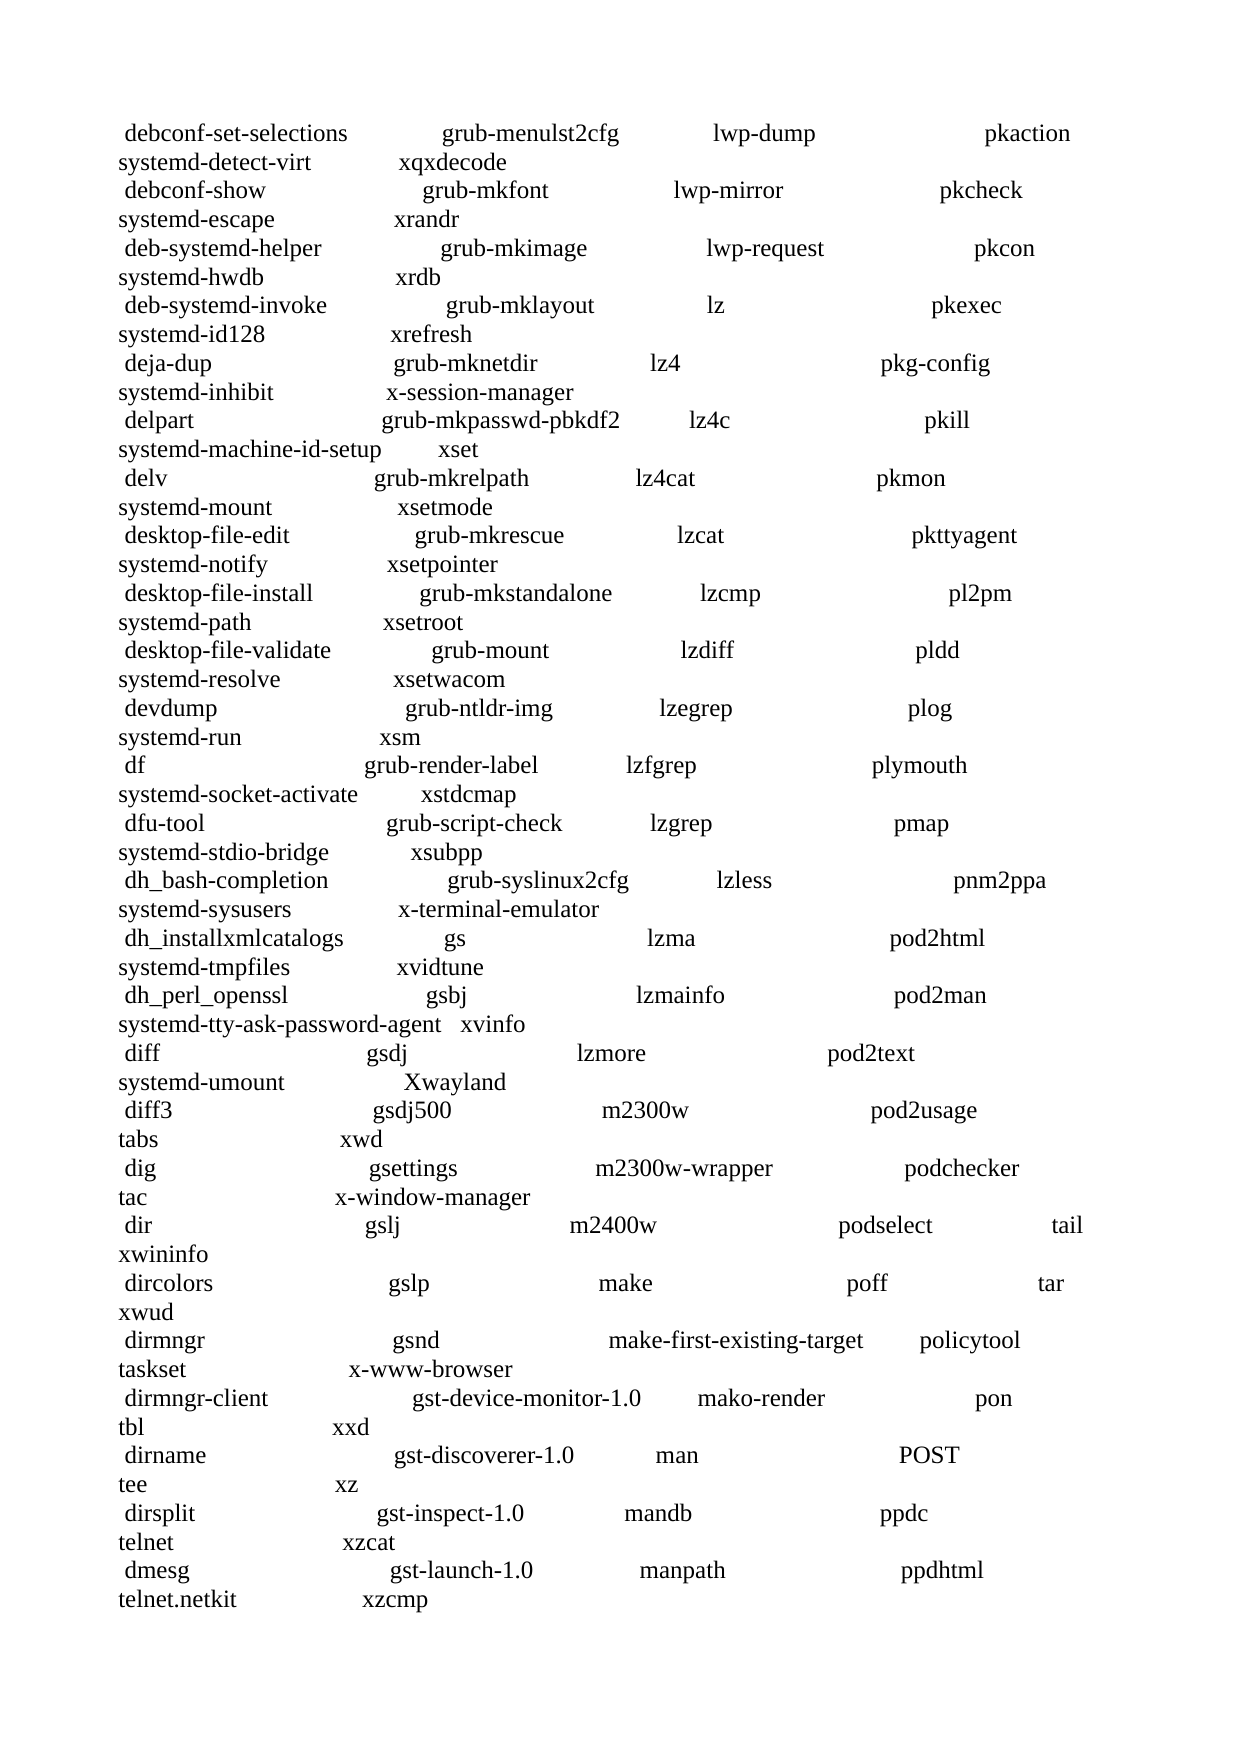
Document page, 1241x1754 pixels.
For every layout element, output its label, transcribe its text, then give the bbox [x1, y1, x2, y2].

text dmesg gst-launch-1.0 manpath ppdhtml telnet.netkit xzcmp [118, 1556, 1122, 1613]
text debconf-show grub-mkfont lwp-mirror pkcheck systemd-escape xrandr [118, 176, 1122, 233]
text dirmngr-client gst-device-monitor-1.0 mako-render pon tbl xxd [118, 1383, 1122, 1441]
text desktop-file-install grub-mkstandalone lzcmp pl2pm systemd-path xsetroot [118, 578, 1122, 636]
text dh_bash-completion grub-syslinux2cfg lzless pnm2ppa systemd-sysusers x-terminal-emulator [118, 866, 1122, 923]
text dircolors gslp make poff tar xwud [118, 1268, 1122, 1326]
text dh_installxmlcatalogs gs lzma pod2html systemd-tmpfiles xvidtune [118, 923, 1122, 981]
text diff gsdj lzmore pod2text systemd-umount Xwayland [118, 1038, 1122, 1096]
text debconf-set-selections grub-menulst2cfg lwp-dump pkaction systemd-detect-virt xqxdecode [118, 118, 1122, 176]
text deb-systemd-helper grub-mkimage lwp-request pkcon systemd-hwdb xrdb [118, 233, 1122, 291]
text dh_perl_openssl gsbj lzmainfo pod2man systemd-tty-ask-password-agent xvinfo [118, 981, 1122, 1038]
text dir gslj m2400w podselect tail xwininfo [118, 1211, 1122, 1268]
text dig gsettings m2300w-wrapper podchecker tac x-window-manager [118, 1153, 1122, 1211]
text dfu-tool grub-script-check lzgrep pmap systemd-stdio-bridge xsubpp [118, 808, 1122, 866]
text dirsplit gst-inspect-1.0 mandb ppdc telnet xzcat [118, 1498, 1122, 1556]
text devdump grub-ntldr-img lzegrep plog systemd-run xsm [118, 693, 1122, 751]
text desktop-file-edit grub-mkrescue lzcat pkttyagent systemd-notify xsetpointer [118, 521, 1122, 578]
text delpart grub-mkpasswd-pbkdf2 lz4c pkill systemd-machine-id-setup xset [118, 406, 1122, 463]
text deja-dup grub-mknetdir lz4 pkg-config systemd-inhibit x-session-manager [118, 348, 1122, 406]
text desktop-file-validate grub-mount lzdiff pldd systemd-resolve xsetwacom [118, 636, 1122, 693]
text diff3 gsdj500 m2300w pod2usage tabs xwd [118, 1096, 1122, 1153]
text dirmngr gsnd make-first-existing-target policytool taskset x-www-browser [118, 1326, 1122, 1383]
text df grub-render-label lzfgrep plymouth systemd-socket-activate xstdcmap [118, 751, 1122, 808]
text deb-systemd-invoke grub-mklayout lz pkexec systemd-id128 xrefresh [118, 291, 1122, 348]
text delv grub-mkrelpath lz4cat pkmon systemd-mount xsetmode [118, 463, 1122, 521]
text dirname gst-discoverer-1.0 man POST tee xz [118, 1441, 1122, 1498]
